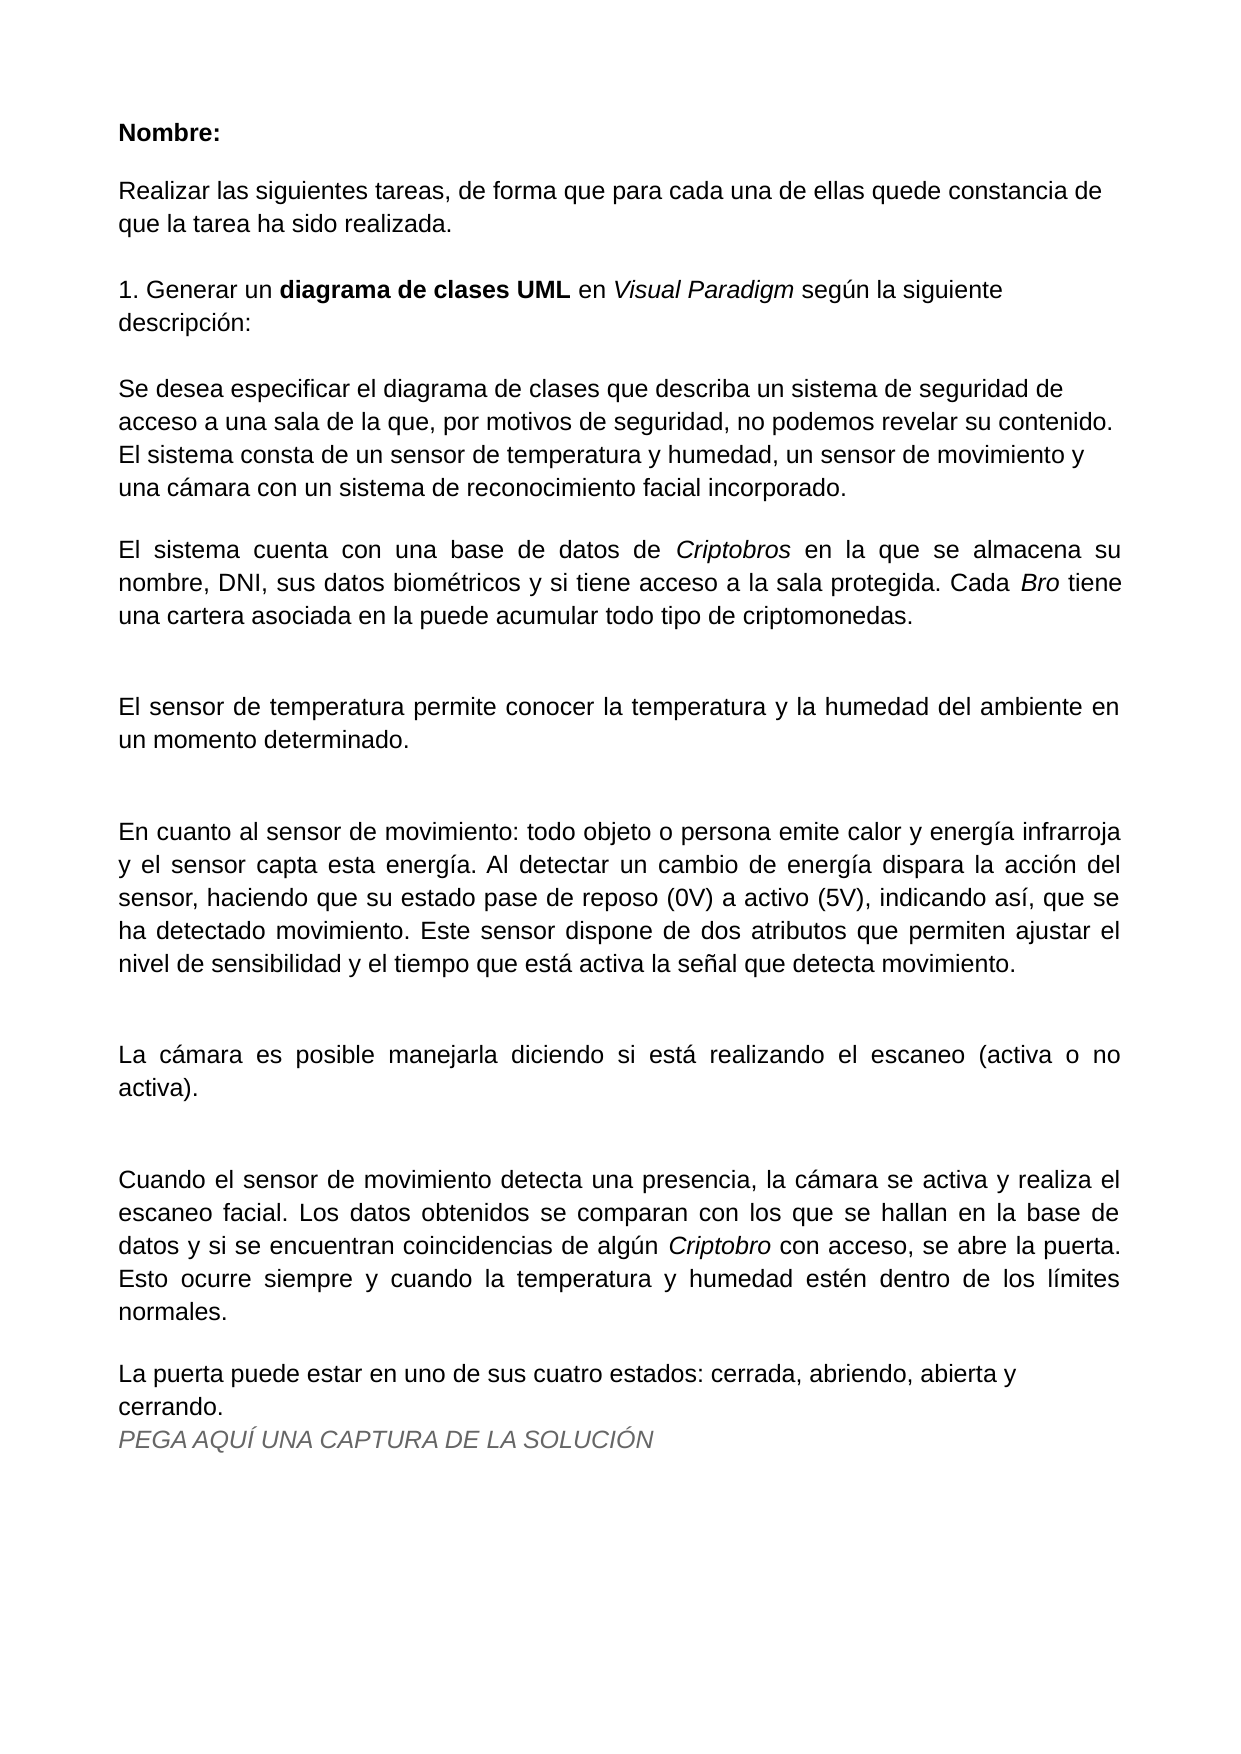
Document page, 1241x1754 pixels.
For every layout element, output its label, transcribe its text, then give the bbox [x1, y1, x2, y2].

text 1. Generar un diagrama de clases UML en Visual Paradigm según la siguiente descripción: [118, 275, 1122, 336]
text Cuando el sensor de movimiento detecta una presencia, la cámara se activa y realiza el escaneo facial. Los datos obtenidos se comparan con los que se hallan en la base de datos y si se encuentran coincidencias de algún Criptobro con acceso, se abre la puerta. Esto ocurre siempre y cuando la temperatura y humedad estén dentro de los límites normales. [118, 1164, 1122, 1325]
text Nombre: [118, 118, 1122, 147]
text La cámara es posible manejarla diciendo si está realizando el escaneo (activa o no activa). [118, 1040, 1122, 1102]
text PEGA AQUÍ UNA CAPTURA DE LA SOLUCIÓN [118, 1425, 1122, 1454]
text El sensor de temperatura permite conocer la temperatura y la humedad del ambiente en un momento determinado. [118, 692, 1122, 754]
text La puerta puede estar en uno de sus cuatro estados: cerrada, abriendo, abierta y cerrando. [118, 1359, 1122, 1421]
text Realizar las siguientes tareas, de forma que para cada una de ellas quede constancia de que la tarea ha sido realizada. [118, 176, 1122, 237]
text Se desea especificar el diagrama de clases que describa un sistema de seguridad de acceso a una sala de la que, por motivos de seguridad, no podemos revelar su contenido. El sistema consta de un sensor de temperatura y humedad, un sensor de movimiento y una cámara con un sistema de reconocimiento facial incorporado. [118, 341, 1122, 502]
text En cuanto al sensor de movimiento: todo objeto o persona emite calor y energía infrarroja y el sensor capta esta energía. Al detectar un cambio de energía dispara la acción del sensor, haciendo que su estado pase de reposo (0V) a activo (5V), indicando así, que se ha detectado movimiento. Este sensor dispone de dos atributos que permiten ajustar el nivel de sensibilidad y el tiempo que está activa la señal que detecta movimiento. [118, 817, 1122, 978]
text El sistema cuenta con una base de datos de Criptobros en la que se almacena su nombre, DNI, sus datos biométricos y si tiene acceso a la sala protegida. Cada Bro tiene una cartera asociada en la puede acumular todo tipo de criptomonedas. [118, 535, 1122, 630]
